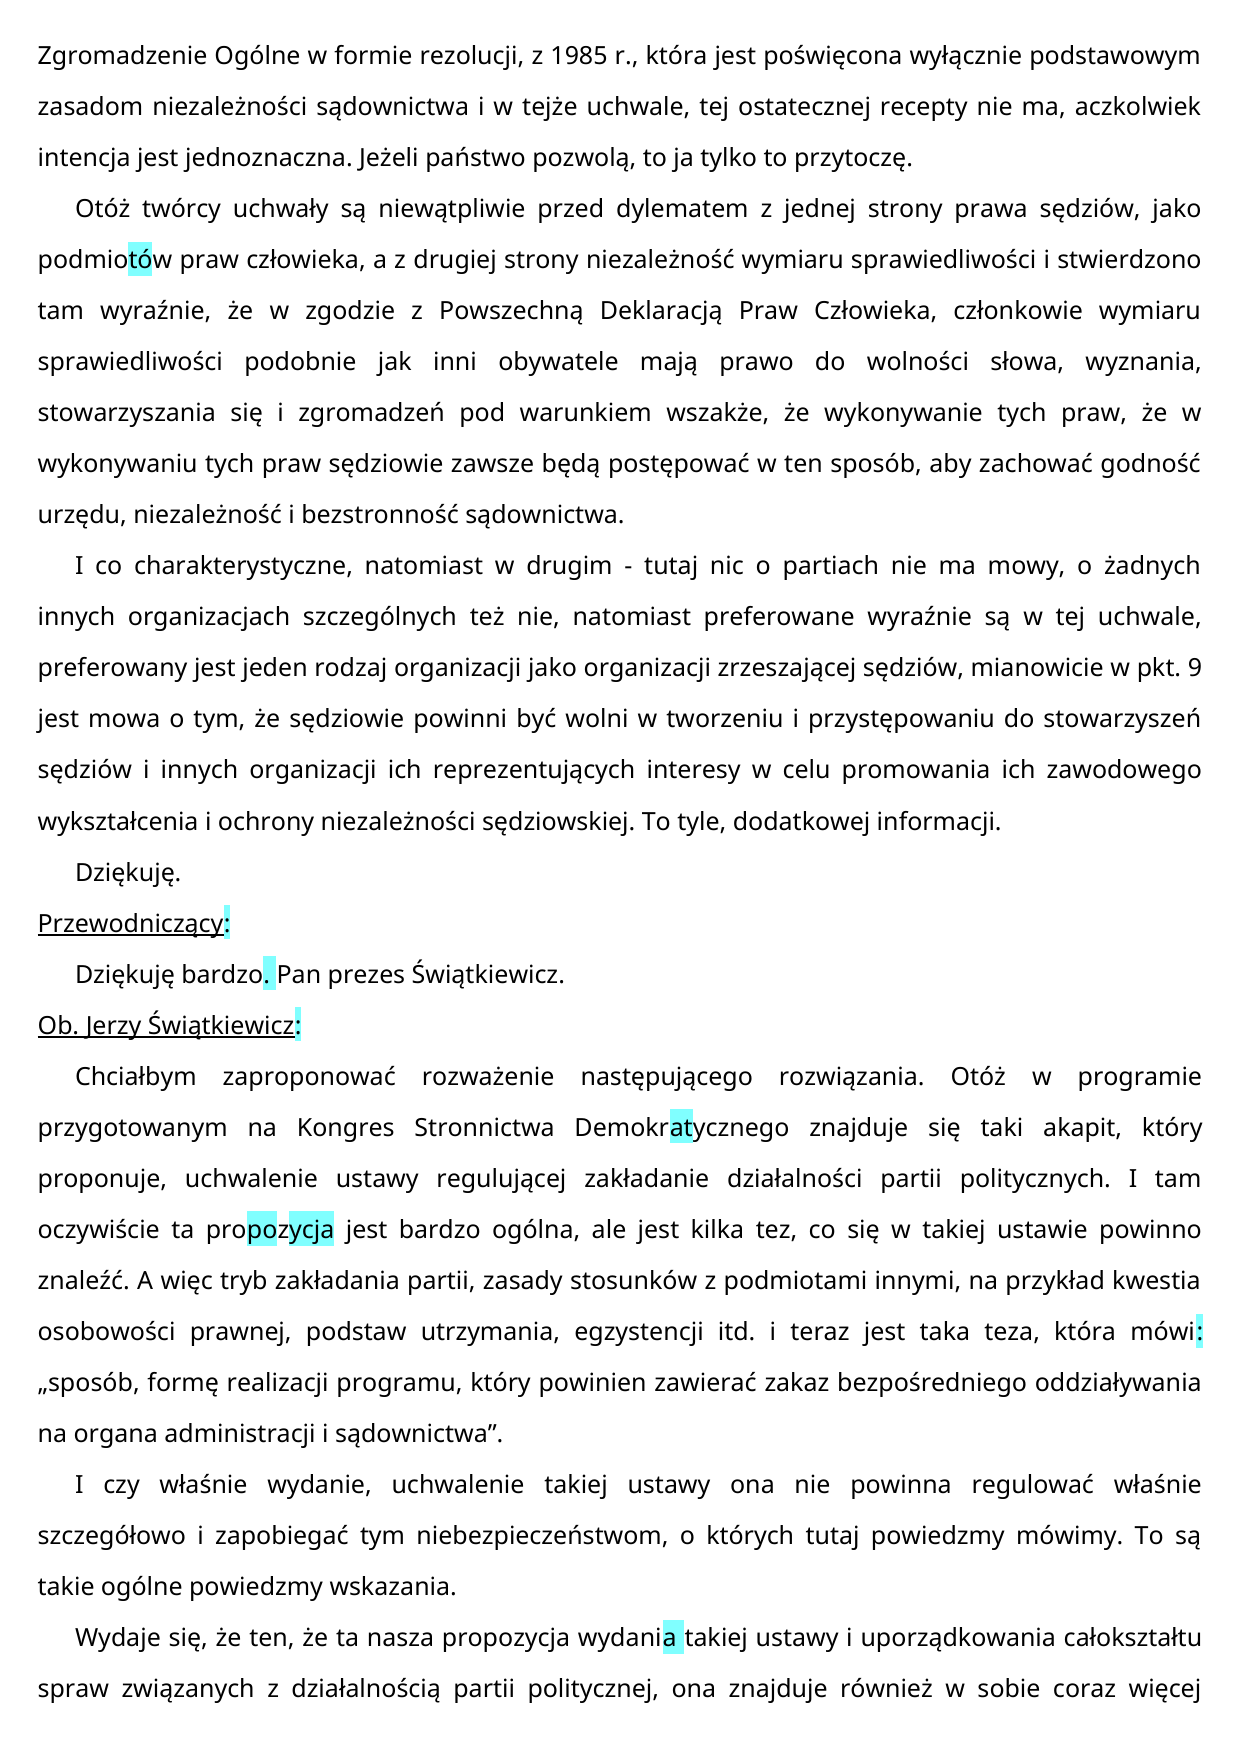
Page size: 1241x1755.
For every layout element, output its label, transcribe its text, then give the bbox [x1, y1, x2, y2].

text Dziękuję bardzo. Pan prezes Świątkiewicz. [37, 956, 1203, 990]
text Przewodniczący: [37, 905, 1203, 939]
text Dziękuję. [37, 854, 1203, 888]
text Chciałbym zaproponować rozważenie następującego rozwiązania. Otóż w programie przygotowanym na Kongres Stronnictwa Demokratycznego znajduje się taki akapit, który proponuje, uchwalenie ustawy regulującej zakładanie działalności partii politycznych. I tam oczywiście ta propozycja jest bardzo ogólna, ale jest kilka tez, co się w takiej ustawie powinno znaleźć. A więc tryb zakładania partii, zasady stosunków z podmiotami innymi, na przykład kwestia osobowości prawnej, podstaw utrzymania, egzystencji itd. i teraz jest taka teza, która mówi: „sposób, formę realizacji programu, który powinien zawierać zakaz bezpośredniego oddziaływania na organa administracji i sądownictwa”. [37, 1058, 1203, 1450]
text Otóż twórcy uchwały są niewątpliwie przed dylematem z jednej strony prawa sędziów, jako podmiotów praw człowieka, a z drugiej strony niezależność wymiaru sprawiedliwości i stwierdzono tam wyraźnie, że w zgodzie z Powszechną Deklaracją Praw Człowieka, członkowie wymiaru sprawiedliwości podobnie jak inni obywatele mają prawo do wolności słowa, wyznania, stowarzyszania się i zgromadzeń pod warunkiem wszakże, że wykonywanie tych praw, że w wykonywaniu tych praw sędziowie zawsze będą postępować w ten sposób, aby zachować godność urzędu, niezależność i bezstronność sądownictwa. [37, 191, 1203, 531]
text Zgromadzenie Ogólne w formie rezolucji, z 1985 r., która jest poświęcona wyłącznie podstawowym zasadom niezależności sądownictwa i w tejże uchwale, tej ostatecznej recepty nie ma, aczkolwiek intencja jest jednoznaczna. Jeżeli państwo pozwolą, to ja tylko to przytoczę. [37, 37, 1203, 174]
text I czy właśnie wydanie, uchwalenie takiej ustawy ona nie powinna regulować właśnie szczegółowo i zapobiegać tym niebezpieczeństwom, o których tutaj powiedzmy mówimy. To są takie ogólne powiedzmy wskazania. [37, 1467, 1203, 1603]
text I co charakterystyczne, natomiast w drugim - tutaj nic o partiach nie ma mowy, o żadnych innych organizacjach szczególnych też nie, natomiast preferowane wyraźnie są w tej uchwale, preferowany jest jeden rodzaj organizacji jako organizacji zrzeszającej sędziów, mianowicie w pkt. 9 jest mowa o tym, że sędziowie powinni być wolni w tworzeniu i przystępowaniu do stowarzyszeń sędziów i innych organizacji ich reprezentujących interesy w celu promowania ich zawodowego wykształcenia i ochrony niezależności sędziowskiej. To tyle, dodatkowej informacji. [37, 548, 1203, 837]
text Ob. Jerzy Świątkiewicz: [37, 1007, 1203, 1041]
text Wydaje się, że ten, że ta nasza propozycja wydania takiej ustawy i uporządkowania całokształtu spraw związanych z działalnością partii politycznej, ona znajduje również w sobie coraz więcej [37, 1620, 1203, 1705]
